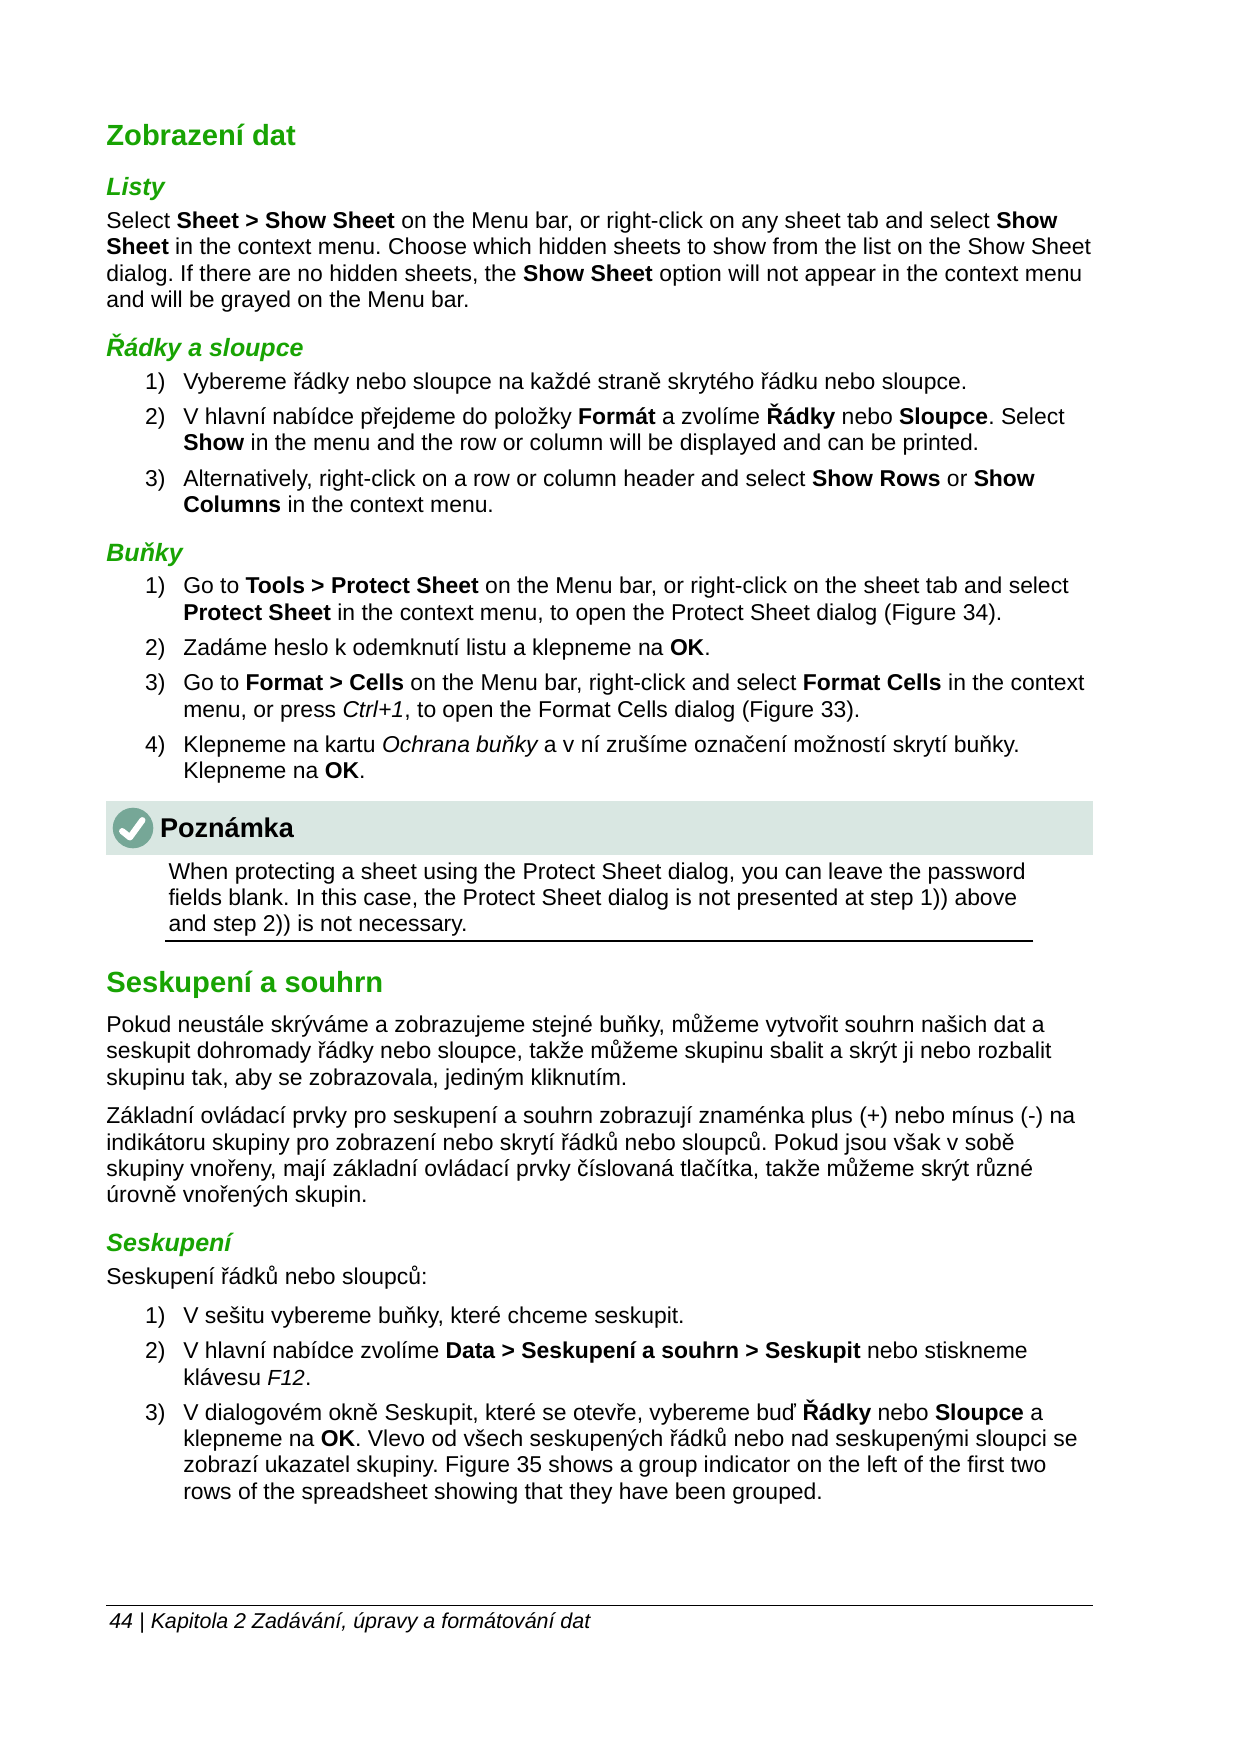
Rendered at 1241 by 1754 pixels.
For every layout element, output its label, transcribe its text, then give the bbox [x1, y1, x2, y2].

list Go to Format > Cells on the Menu bar, right-click and select Format Cells in the context menu, or press Ctrl+1, to open the Format Cells dialog (Figure 33). [165, 669, 1093, 722]
text Pokud neustále skrýváme a zobrazujeme stejné buňky, můžeme vytvořit souhrn našich dat a seskupit dohromady řádky nebo sloupce, takže můžeme skupinu sbalit a skrýt ji nebo rozbalit skupinu tak, aby se zobrazovala, jediným kliknutím. [106, 1011, 1093, 1090]
subtitle Seskupení a souhrn [106, 966, 1093, 999]
text Seskupení řádků nebo sloupců: [106, 1263, 1093, 1289]
list Zadáme heslo k odemknutí listu a klepneme na OK. [165, 634, 1093, 660]
list V hlavní nabídce přejdeme do položky Formát a zvolíme Řádky nebo Sloupce. Select Show in the menu and the row or column will be displayed and can be printed. [165, 403, 1093, 456]
text Základní ovládací prvky pro seskupení a souhrn zobrazují znaménka plus (+) nebo mínus (-) na indikátoru skupiny pro zobrazení nebo skrytí řádků nebo sloupců. Pokud jsou však v sobě skupiny vnořeny, mají základní ovládací prvky číslovaná tlačítka, takže můžeme skrýt různé úrovně vnořených skupin. [106, 1102, 1093, 1208]
list Alternatively, right-click on a row or column header and select Show Rows or Show Columns in the context menu. [165, 464, 1093, 517]
list Klepneme na kartu Ochrana buňky a v ní zrušíme označení možností skrytí buňky. Klepneme na OK. [165, 731, 1093, 783]
text When protecting a sheet using the Protect Sheet dialog, you can leave the password fields blank. In this case, the Protect Sheet dialog is not presented at step 1) above and step 2) is not necessary. [165, 855, 1033, 940]
list V sešitu vybereme buňky, které chceme seskupit. [165, 1302, 1093, 1328]
subtitle Řádky a sloupce [106, 333, 1093, 362]
subtitle Poznámka [106, 801, 1093, 855]
list Go to Tools > Protect Sheet on the Menu bar, or right-click on the sheet tab and select Protect Sheet in the context menu, to open the Protect Sheet dialog (Figure 34). [165, 572, 1093, 625]
list V hlavní nabídce zvolíme Data > Seskupení a souhrn > Seskupit nebo stiskneme klávesu F12. [165, 1337, 1093, 1390]
list Vybereme řádky nebo sloupce na každé straně skrytého řádku nebo sloupce. [165, 368, 1093, 394]
text Select Sheet > Show Sheet on the Menu bar, or right-click on any sheet tab and select Show Sheet in the context menu. Choose which hidden sheets to show from the list on the Show Sheet dialog. If there are no hidden sheets, the Show Sheet option will not appear in the context menu and will be grayed on the Menu bar. [106, 207, 1093, 312]
subtitle Listy [106, 172, 1093, 201]
subtitle Zobrazení dat [106, 118, 1093, 152]
subtitle Buňky [106, 538, 1093, 567]
list V dialogovém okně Seskupit, které se otevře, vybereme buď Řádky nebo Sloupce a klepneme na OK. Vlevo od všech seskupených řádků nebo nad seskupenými sloupci se zobrazí ukazatel skupiny. Figure 35 shows a group indicator on the left of the first two rows of the spreadsheet showing that they have been grouped. [165, 1399, 1093, 1504]
subtitle Seskupení [106, 1228, 1093, 1257]
